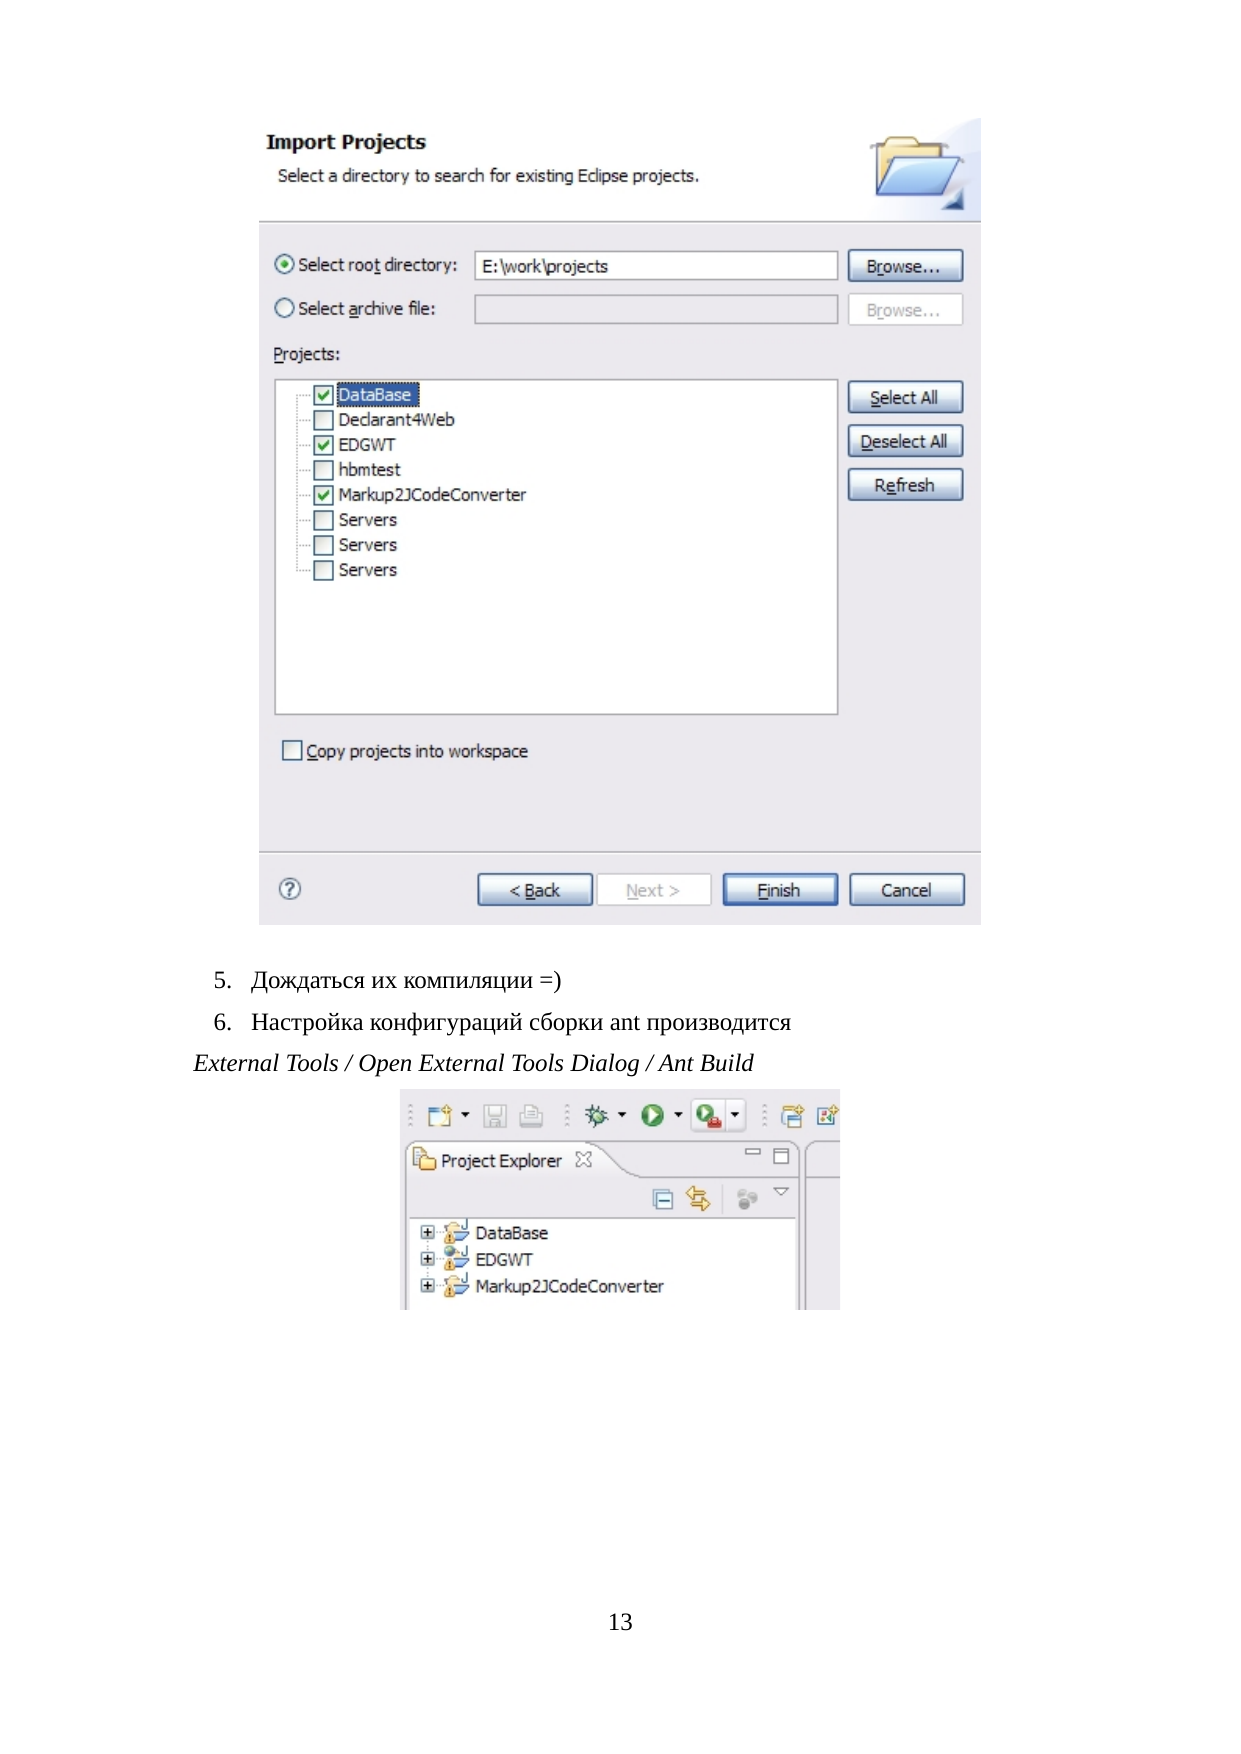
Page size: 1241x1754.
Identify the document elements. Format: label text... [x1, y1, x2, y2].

list Настройка конфигураций сборки ant производится [156, 1007, 1122, 1036]
picture [399, 1089, 841, 1310]
list External Tools / Open External Tools Dialog / Ant Build [156, 1048, 1122, 1077]
picture [259, 118, 981, 925]
list Дождаться их компиляции =) [156, 966, 1122, 994]
